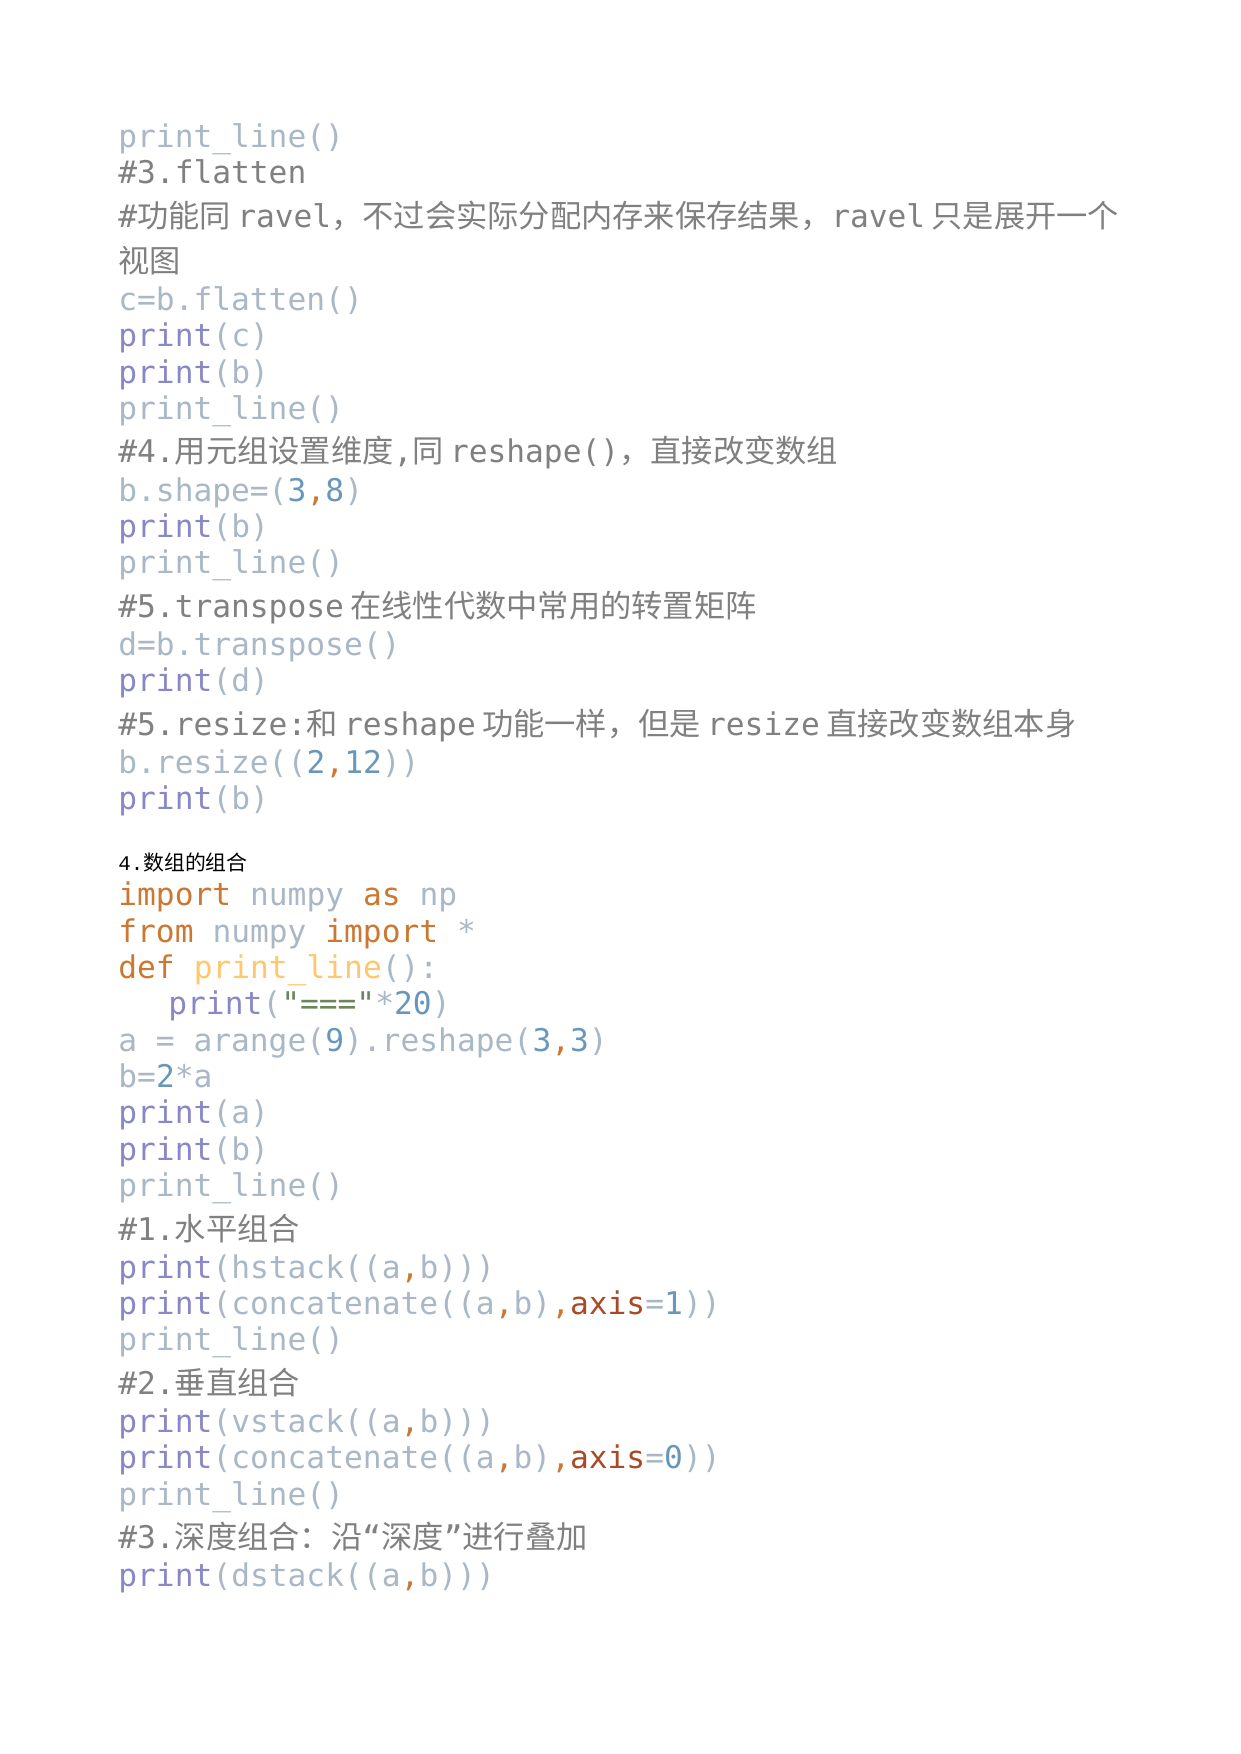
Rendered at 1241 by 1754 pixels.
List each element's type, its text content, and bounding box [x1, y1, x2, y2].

text d=b.transpose() [118, 626, 1122, 662]
text #1.水平组合 [118, 1204, 1122, 1249]
text #3.深度组合：沿“深度”进行叠加 [118, 1512, 1122, 1558]
text b=2*a [118, 1058, 1122, 1095]
text #2.垂直组合 [118, 1358, 1122, 1403]
text print_line() [118, 1322, 1122, 1358]
text print_line() [118, 390, 1122, 427]
text #5.transpose在线性代数中常用的转置矩阵 [118, 581, 1122, 626]
text print("==="*20) [118, 986, 1122, 1022]
text print(c) [118, 318, 1122, 354]
text def print_line(): [118, 949, 1122, 986]
text print_line() [118, 544, 1122, 581]
text import numpy as np [118, 877, 1122, 913]
text b.shape=(3,8) [118, 472, 1122, 508]
text #4.用元组设置维度,同reshape()，直接改变数组 [118, 427, 1122, 472]
text b.resize((2,12)) [118, 744, 1122, 780]
text print(b) [118, 354, 1122, 390]
text c=b.flatten() [118, 281, 1122, 318]
text #3.flatten [118, 154, 1122, 191]
text a = arange(9).reshape(3,3) [118, 1022, 1122, 1058]
text from numpy import * [118, 913, 1122, 949]
text print(hstack((a,b))) [118, 1249, 1122, 1285]
text #功能同ravel，不过会实际分配内存来保存结果，ravel只是展开一个视图 [118, 191, 1122, 281]
text print(concatenate((a,b),axis=0)) [118, 1440, 1122, 1476]
text print(concatenate((a,b),axis=1)) [118, 1285, 1122, 1322]
text print(dstack((a,b))) [118, 1558, 1122, 1594]
text print_line() [118, 1476, 1122, 1512]
text print(b) [118, 1131, 1122, 1167]
text print(d) [118, 662, 1122, 699]
text print(b) [118, 780, 1122, 817]
text #5.resize:和reshape功能一样，但是resize直接改变数组本身 [118, 699, 1122, 744]
text 4.数组的组合 [118, 846, 1122, 877]
text print(vstack((a,b))) [118, 1403, 1122, 1440]
text print(a) [118, 1095, 1122, 1131]
text print_line() [118, 118, 1122, 154]
text print_line() [118, 1167, 1122, 1204]
text print(b) [118, 508, 1122, 544]
